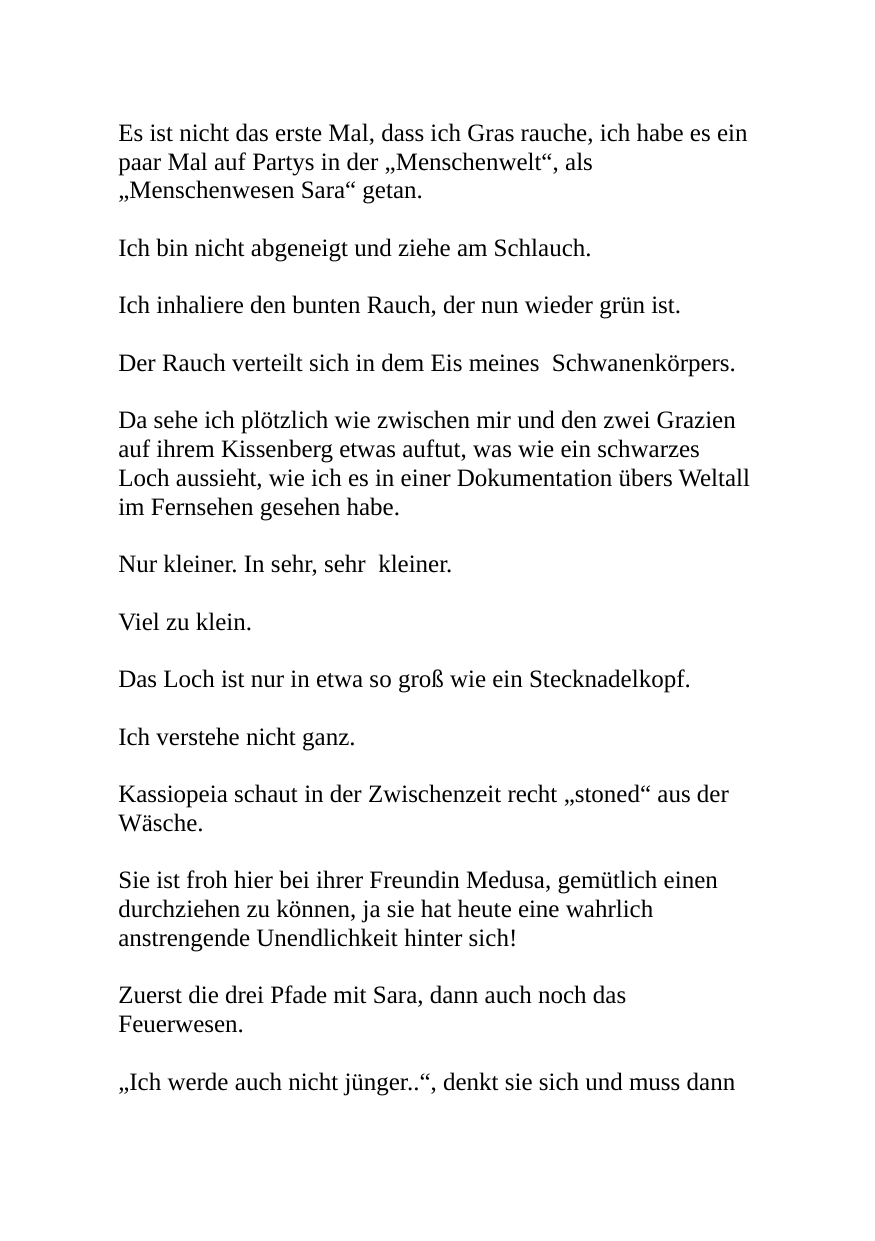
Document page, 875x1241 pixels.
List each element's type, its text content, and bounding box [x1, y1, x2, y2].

text Zuerst die drei Pfade mit Sara, dann auch noch das Feuerwesen. [118, 981, 756, 1038]
text Ich inhaliere den bunten Rauch, der nun wieder grün ist. [118, 291, 756, 319]
text Der Rauch verteilt sich in dem Eis meines Schwanenkörpers. [118, 348, 756, 377]
text „Ich werde auch nicht jünger..“, denkt sie sich und muss dann [118, 1067, 756, 1096]
text Es ist nicht das erste Mal, dass ich Gras rauche, ich habe es ein paar Mal auf Partys in der „Menschenwelt“, als „Menschenwesen Sara“ getan. [118, 118, 756, 204]
text Ich verstehe nicht ganz. [118, 722, 756, 751]
text Da sehe ich plötzlich wie zwischen mir und den zwei Grazien auf ihrem Kissenberg etwas auftut, was wie ein schwarzes Loch aussieht, wie ich es in einer Dokumentation übers Weltall im Fernsehen gesehen habe. [118, 406, 756, 521]
text Nur kleiner. In sehr, sehr kleiner. [118, 549, 756, 578]
text Sie ist froh hier bei ihrer Freundin Medusa, gemütlich einen durchziehen zu können, ja sie hat heute eine wahrlich anstrengende Unendlichkeit hinter sich! [118, 866, 756, 952]
text Kassiopeia schaut in der Zwischenzeit recht „stoned“ aus der Wäsche. [118, 779, 756, 837]
text Viel zu klein. [118, 607, 756, 636]
text Ich bin nicht abgeneigt und ziehe am Schlauch. [118, 233, 756, 262]
text Das Loch ist nur in etwa so groß wie ein Stecknadelkopf. [118, 664, 756, 693]
